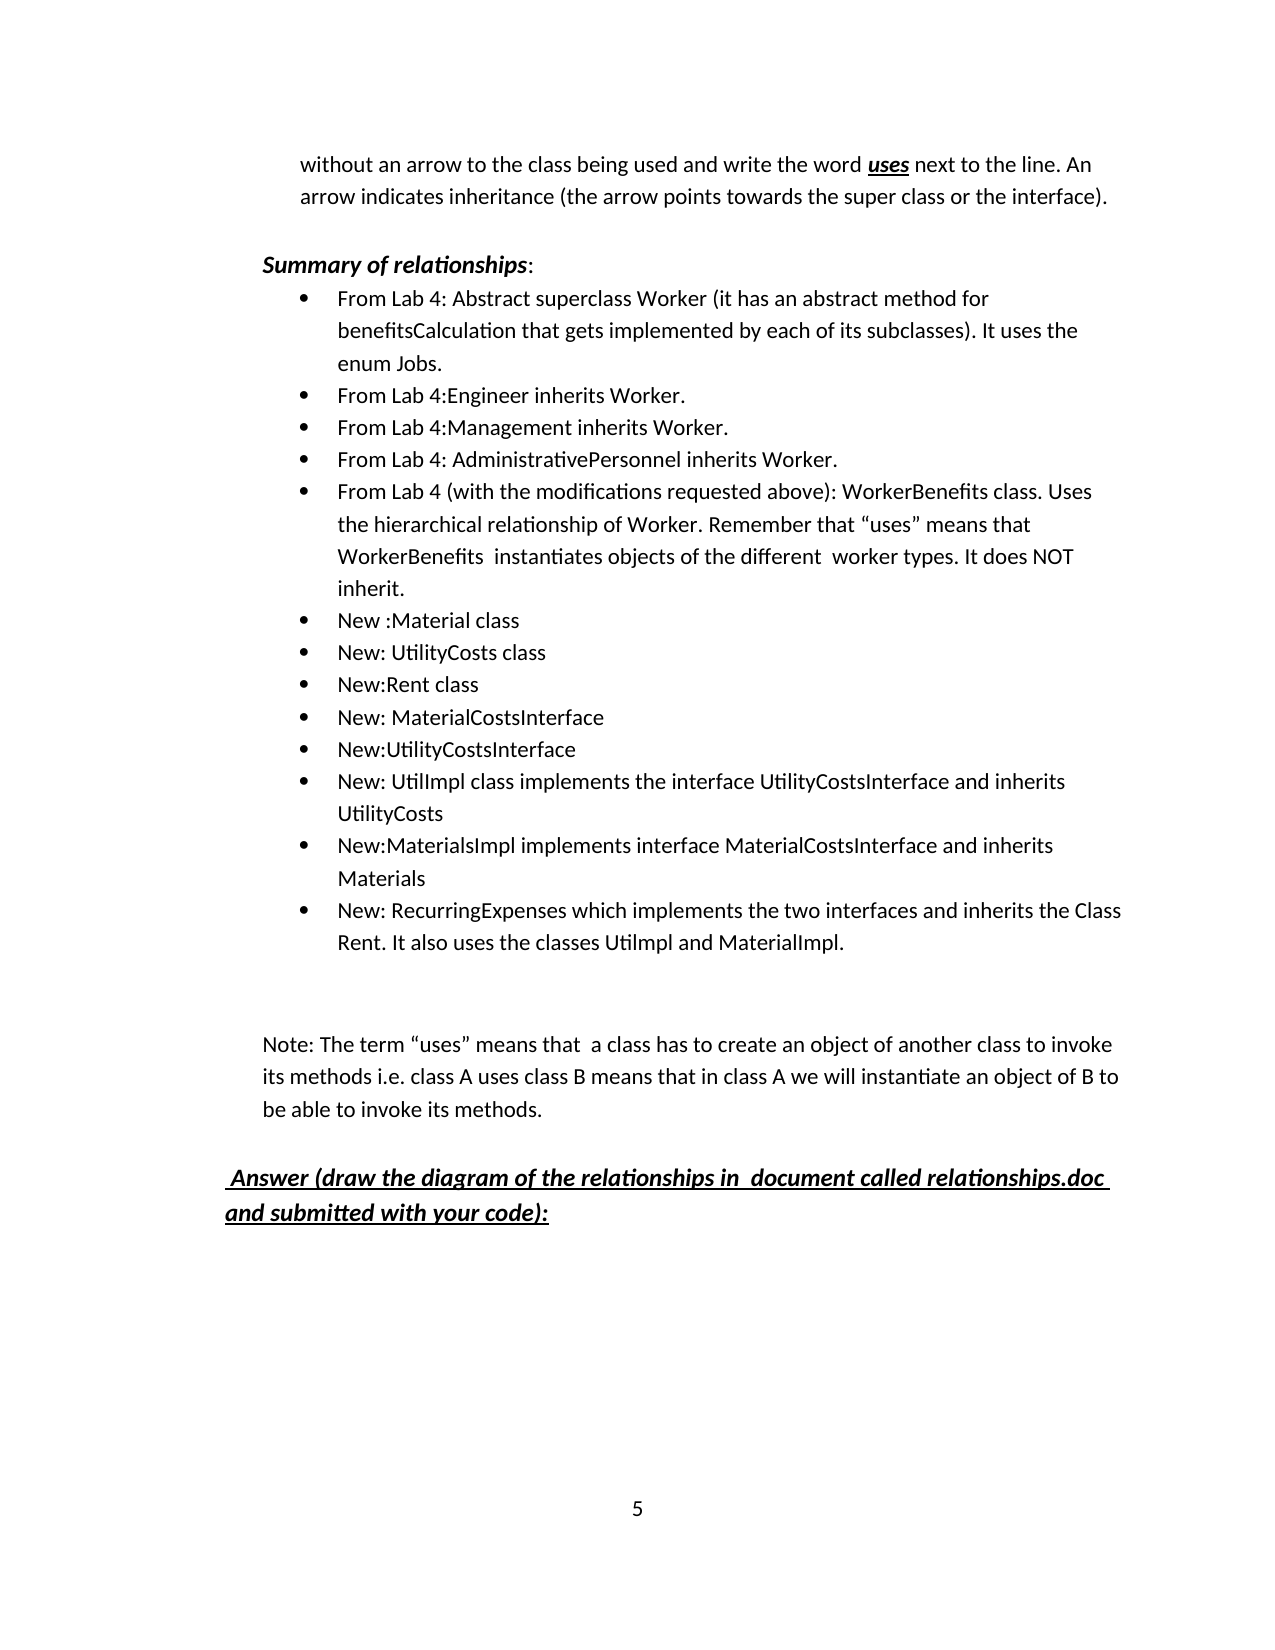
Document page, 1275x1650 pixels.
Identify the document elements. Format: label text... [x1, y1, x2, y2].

list New: UtilityCosts class [300, 638, 1125, 666]
list New: RecurringExpenses which implements the two interfaces and inherits the Class Rent. It also uses the classes Utilmpl and MaterialImpl. [300, 896, 1125, 956]
list New:Rent class [300, 671, 1125, 699]
list Summary of relationships: [262, 249, 1125, 280]
list Answer (draw the diagram of the relationships in document called relationships.doc and submitted with your code): [225, 1162, 1125, 1227]
list New: UtilImpl class implements the interface UtilityCostsInterface and inherits UtilityCosts [300, 767, 1125, 827]
list New:MaterialsImpl implements interface MaterialCostsInterface and inherits Materials [300, 832, 1125, 892]
list New: MaterialCostsInterface [300, 703, 1125, 731]
list From Lab 4:Engineer inherits Worker. [300, 381, 1125, 409]
list From Lab 4:Management inherits Worker. [300, 413, 1125, 441]
list New:UtilityCostsInterface [300, 735, 1125, 763]
list From Lab 4 (with the modifications requested above): WorkerBenefits class. Uses the hierarchical relationship of Worker. Remember that “uses” means that WorkerBenefits instantiates objects of the different worker types. It does NOT inherit. [300, 477, 1125, 602]
list without an arrow to the class being used and write the word uses next to the line. An arrow indicates inheritance (the arrow points towards the super class or the interface). [262, 150, 1125, 210]
list Note: The term “uses” means that a class has to create an object of another class to invoke its methods i.e. class A uses class B means that in class A we will instantiate an object of B to be able to invoke its methods. [262, 1030, 1125, 1123]
list From Lab 4: AdministrativePersonnel inherits Worker. [300, 445, 1125, 473]
list New :Material class [300, 606, 1125, 634]
list From Lab 4: Abstract superclass Worker (it has an abstract method for benefitsCalculation that gets implemented by each of its subclasses). It uses the enum Jobs. [300, 284, 1125, 377]
